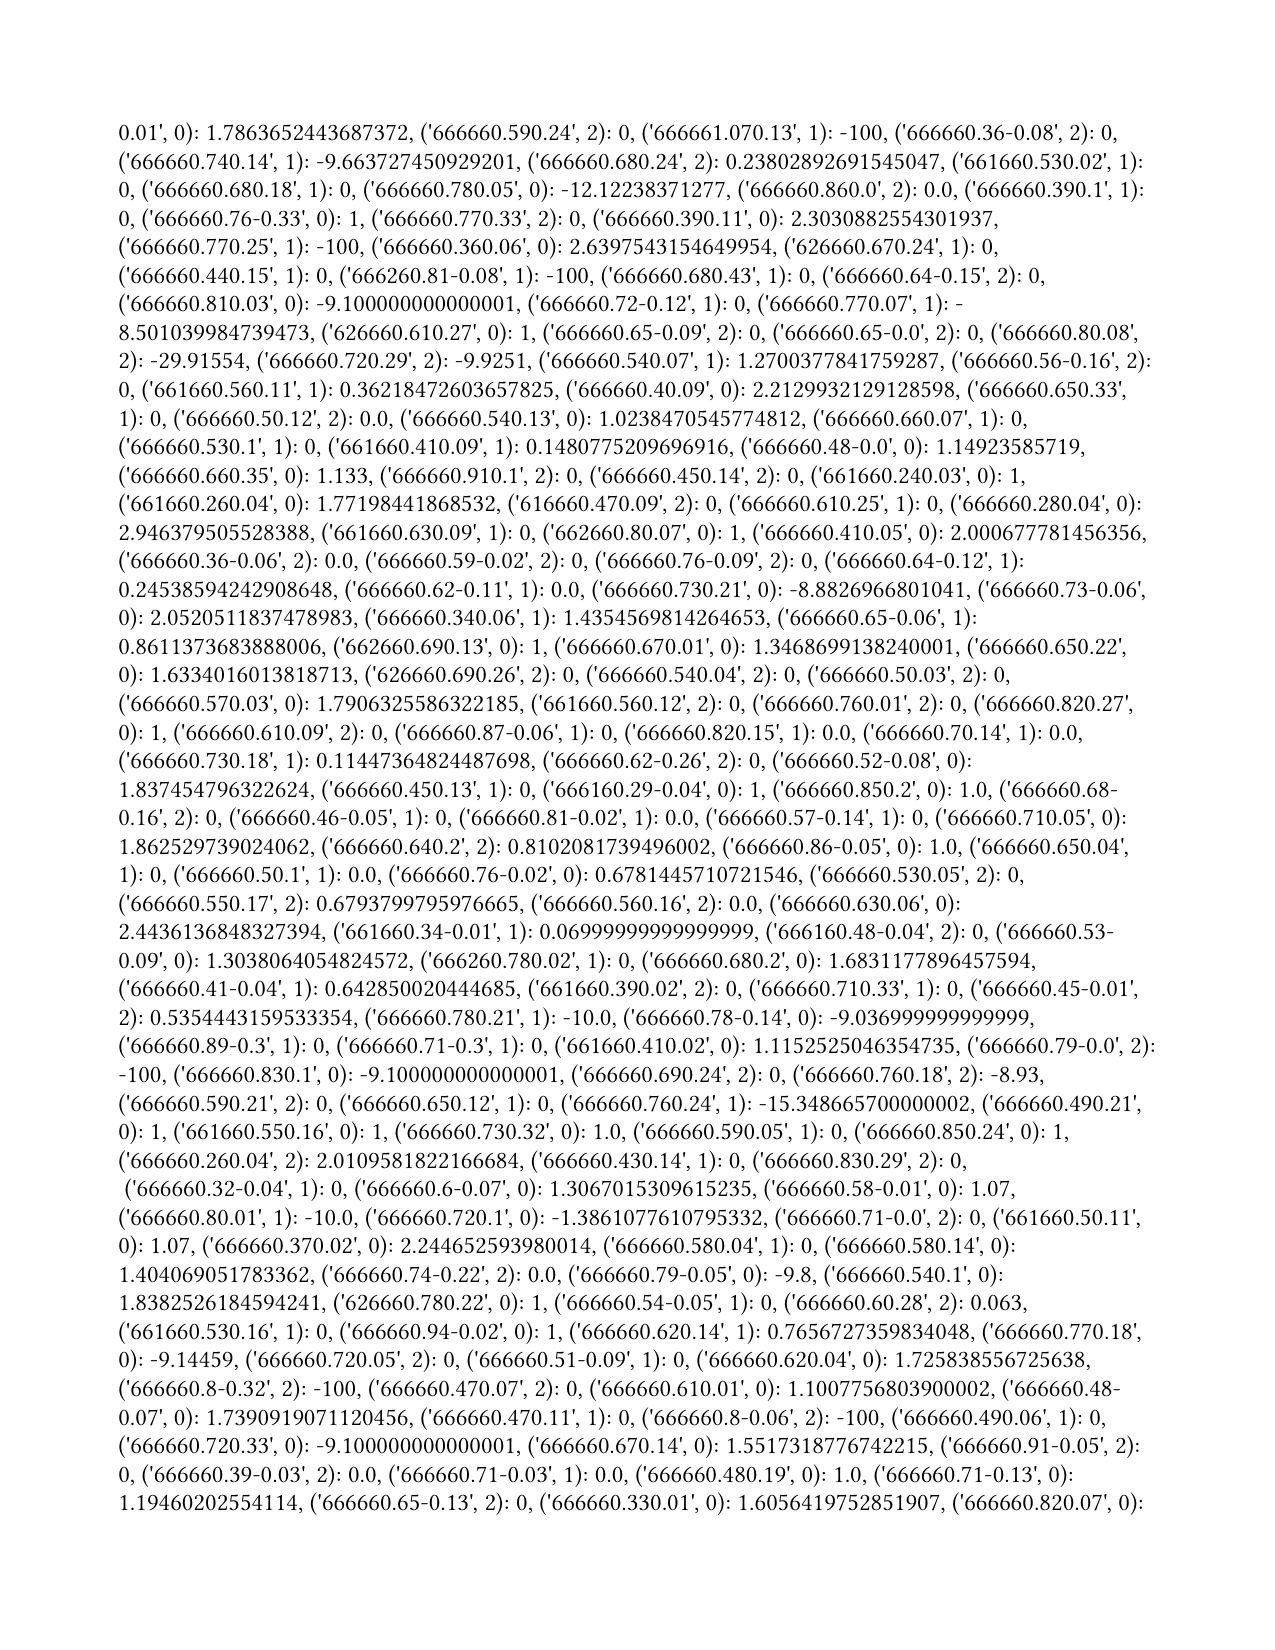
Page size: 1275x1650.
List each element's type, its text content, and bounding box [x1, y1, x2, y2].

text ('666660.32-0.04', 1): 0, ('666660.6-0.07', 0): 1.3067015309615235, ('666660.58-0.01', 0): 1.07, ('666660.80.01', 1): -10.0, ('666660.720.1', 0): -1.3861077610795332, ('666660.71-0.0', 2): 0, ('661660.50.11', 0): 1.07, ('666660.370.02', 0): 2.244652593980014, ('666660.580.04', 1): 0, ('666660.580.14', 0): 1.404069051783362, ('666660.74-0.22', 2): 0.0, ('666660.79-0.05', 0): -9.8, ('666660.540.1', 0): 1.8382526184594241, ('626660.780.22', 0): 1, ('666660.54-0.05', 1): 0, ('666660.60.28', 2): 0.063, ('661660.530.16', 1): 0, ('666660.94-0.02', 0): 1, ('666660.620.14', 1): 0.7656727359834048, ('666660.770.18', 0): -9.14459, ('666660.720.05', 2): 0, ('666660.51-0.09', 1): 0, ('666660.620.04', 0): 1.725838556725638, ('666660.8-0.32', 2): -100, ('666660.470.07', 2): 0, ('666660.610.01', 0): 1.1007756803900002, ('666660.48-0.07', 0): 1.7390919071120456, ('666660.470.11', 1): 0, ('666660.8-0.06', 2): -100, ('666660.490.06', 1): 0, ('666660.720.33', 0): -9.100000000000001, ('666660.670.14', 0): 1.5517318776742215, ('666660.91-0.05', 2): 0, ('666660.39-0.03', 2): 0.0, ('666660.71-0.03', 1): 0.0, ('666660.480.19', 0): 1.0, ('666660.71-0.13', 0): 1.19460202554114, ('666660.65-0.13', 2): 0, ('666660.330.01', 0): 1.6056419752851907, ('666660.820.07', 0): [118, 1174, 1157, 1517]
text 0.01', 0): 1.7863652443687372, ('666660.590.24', 2): 0, ('666661.070.13', 1): -100, ('666660.36-0.08', 2): 0, ('666660.740.14', 1): -9.663727450929201, ('666660.680.24', 2): 0.23802892691545047, ('661660.530.02', 1): 0, ('666660.680.18', 1): 0, ('666660.780.05', 0): -12.12238371277, ('666660.860.0', 2): 0.0, ('666660.390.1', 1): 0, ('666660.76-0.33', 0): 1, ('666660.770.33', 2): 0, ('666660.390.11', 0): 2.3030882554301937, ('666660.770.25', 1): -100, ('666660.360.06', 0): 2.6397543154649954, ('626660.670.24', 1): 0, ('666660.440.15', 1): 0, ('666260.81-0.08', 1): -100, ('666660.680.43', 1): 0, ('666660.64-0.15', 2): 0, ('666660.810.03', 0): -9.100000000000001, ('666660.72-0.12', 1): 0, ('666660.770.07', 1): -8.501039984739473, ('626660.610.27', 0): 1, ('666660.65-0.09', 2): 0, ('666660.65-0.0', 2): 0, ('666660.80.08', 2): -29.91554, ('666660.720.29', 2): -9.9251, ('666660.540.07', 1): 1.2700377841759287, ('666660.56-0.16', 2): 0, ('661660.560.11', 1): 0.36218472603657825, ('666660.40.09', 0): 2.2129932129128598, ('666660.650.33', 1): 0, ('666660.50.12', 2): 0.0, ('666660.540.13', 0): 1.0238470545774812, ('666660.660.07', 1): 0, ('666660.530.1', 1): 0, ('661660.410.09', 1): 0.1480775209696916, ('666660.48-0.0', 0): 1.14923585719, ('666660.660.35', 0): 1.133, ('666660.910.1', 2): 0, ('666660.450.14', 2): 0, ('661660.240.03', 0): 1, ('661660.260.04', 0): 1.77198441868532, ('616660.470.09', 2): 0, ('666660.610.25', 1): 0, ('666660.280.04', 0): 2.946379505528388, ('661660.630.09', 1): 0, ('662660.80.07', 0): 1, ('666660.410.05', 0): 2.000677781456356, ('666660.36-0.06', 2): 0.0, ('666660.59-0.02', 2): 0, ('666660.76-0.09', 2): 0, ('666660.64-0.12', 1): 0.24538594242908648, ('666660.62-0.11', 1): 0.0, ('666660.730.21', 0): -8.8826966801041, ('666660.73-0.06', 0): 2.0520511837478983, ('666660.340.06', 1): 1.4354569814264653, ('666660.65-0.06', 1): 0.8611373683888006, ('662660.690.13', 0): 1, ('666660.670.01', 0): 1.3468699138240001, ('666660.650.22', 0): 1.6334016013818713, ('626660.690.26', 2): 0, ('666660.540.04', 2): 0, ('666660.50.03', 2): 0, ('666660.570.03', 0): 1.7906325586322185, ('661660.560.12', 2): 0, ('666660.760.01', 2): 0, ('666660.820.27', 0): 1, ('666660.610.09', 2): 0, ('666660.87-0.06', 1): 0, ('666660.820.15', 1): 0.0, ('666660.70.14', 1): 0.0, ('666660.730.18', 1): 0.11447364824487698, ('666660.62-0.26', 2): 0, ('666660.52-0.08', 0): 1.837454796322624, ('666660.450.13', 1): 0, ('666160.29-0.04', 0): 1, ('666660.850.2', 0): 1.0, ('666660.68-0.16', 2): 0, ('666660.46-0.05', 1): 0, ('666660.81-0.02', 1): 0.0, ('666660.57-0.14', 1): 0, ('666660.710.05', 0): 1.862529739024062, ('666660.640.2', 2): 0.8102081739496002, ('666660.86-0.05', 0): 1.0, ('666660.650.04', 1): 0, ('666660.50.1', 1): 0.0, ('666660.76-0.02', 0): 0.6781445710721546, ('666660.530.05', 2): 0, ('666660.550.17', 2): 0.6793799795976665, ('666660.560.16', 2): 0.0, ('666660.630.06', 0): 2.4436136848327394, ('661660.34-0.01', 1): 0.06999999999999999, ('666160.48-0.04', 2): 0, ('666660.53-0.09', 0): 1.3038064054824572, ('666260.780.02', 1): 0, ('666660.680.2', 0): 1.6831177896457594, ('666660.41-0.04', 1): 0.642850020444685, ('661660.390.02', 2): 0, ('666660.710.33', 1): 0, ('666660.45-0.01', 2): 0.5354443159533354, ('666660.780.21', 1): -10.0, ('666660.78-0.14', 0): -9.036999999999999, ('666660.89-0.3', 1): 0, ('666660.71-0.3', 1): 0, ('661660.410.02', 0): 1.1152525046354735, ('666660.79-0.0', 2): -100, ('666660.830.1', 0): -9.100000000000001, ('666660.690.24', 2): 0, ('666660.760.18', 2): -8.93, ('666660.590.21', 2): 0, ('666660.650.12', 1): 0, ('666660.760.24', 1): -15.348665700000002, ('666660.490.21', 0): 1, ('661660.550.16', 0): 1, ('666660.730.32', 0): 1.0, ('666660.590.05', 1): 0, ('666660.850.24', 0): 1, ('666660.260.04', 2): 2.0109581822166684, ('666660.430.14', 1): 0, ('666660.830.29', 2): 0, [118, 118, 1157, 1174]
